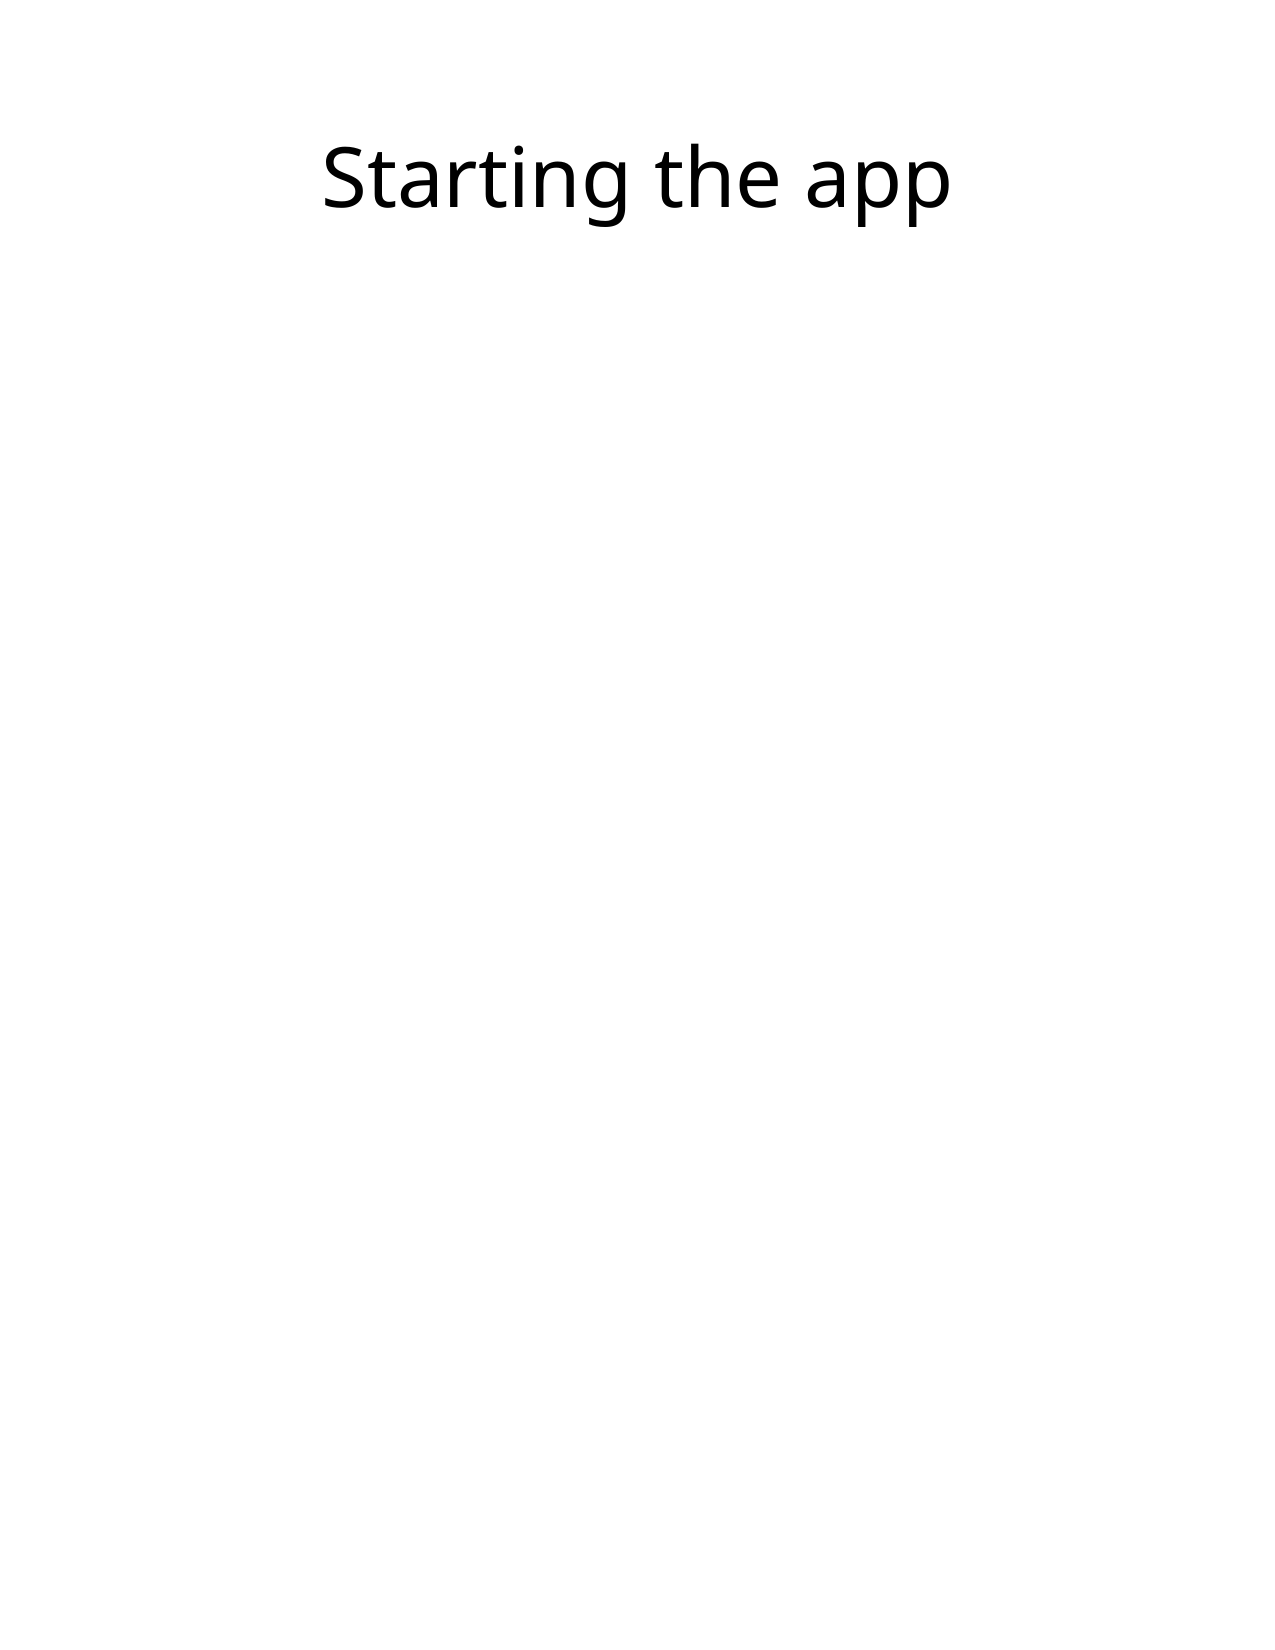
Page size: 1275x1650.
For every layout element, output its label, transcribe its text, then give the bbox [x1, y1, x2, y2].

text Starting the app [118, 118, 1157, 232]
